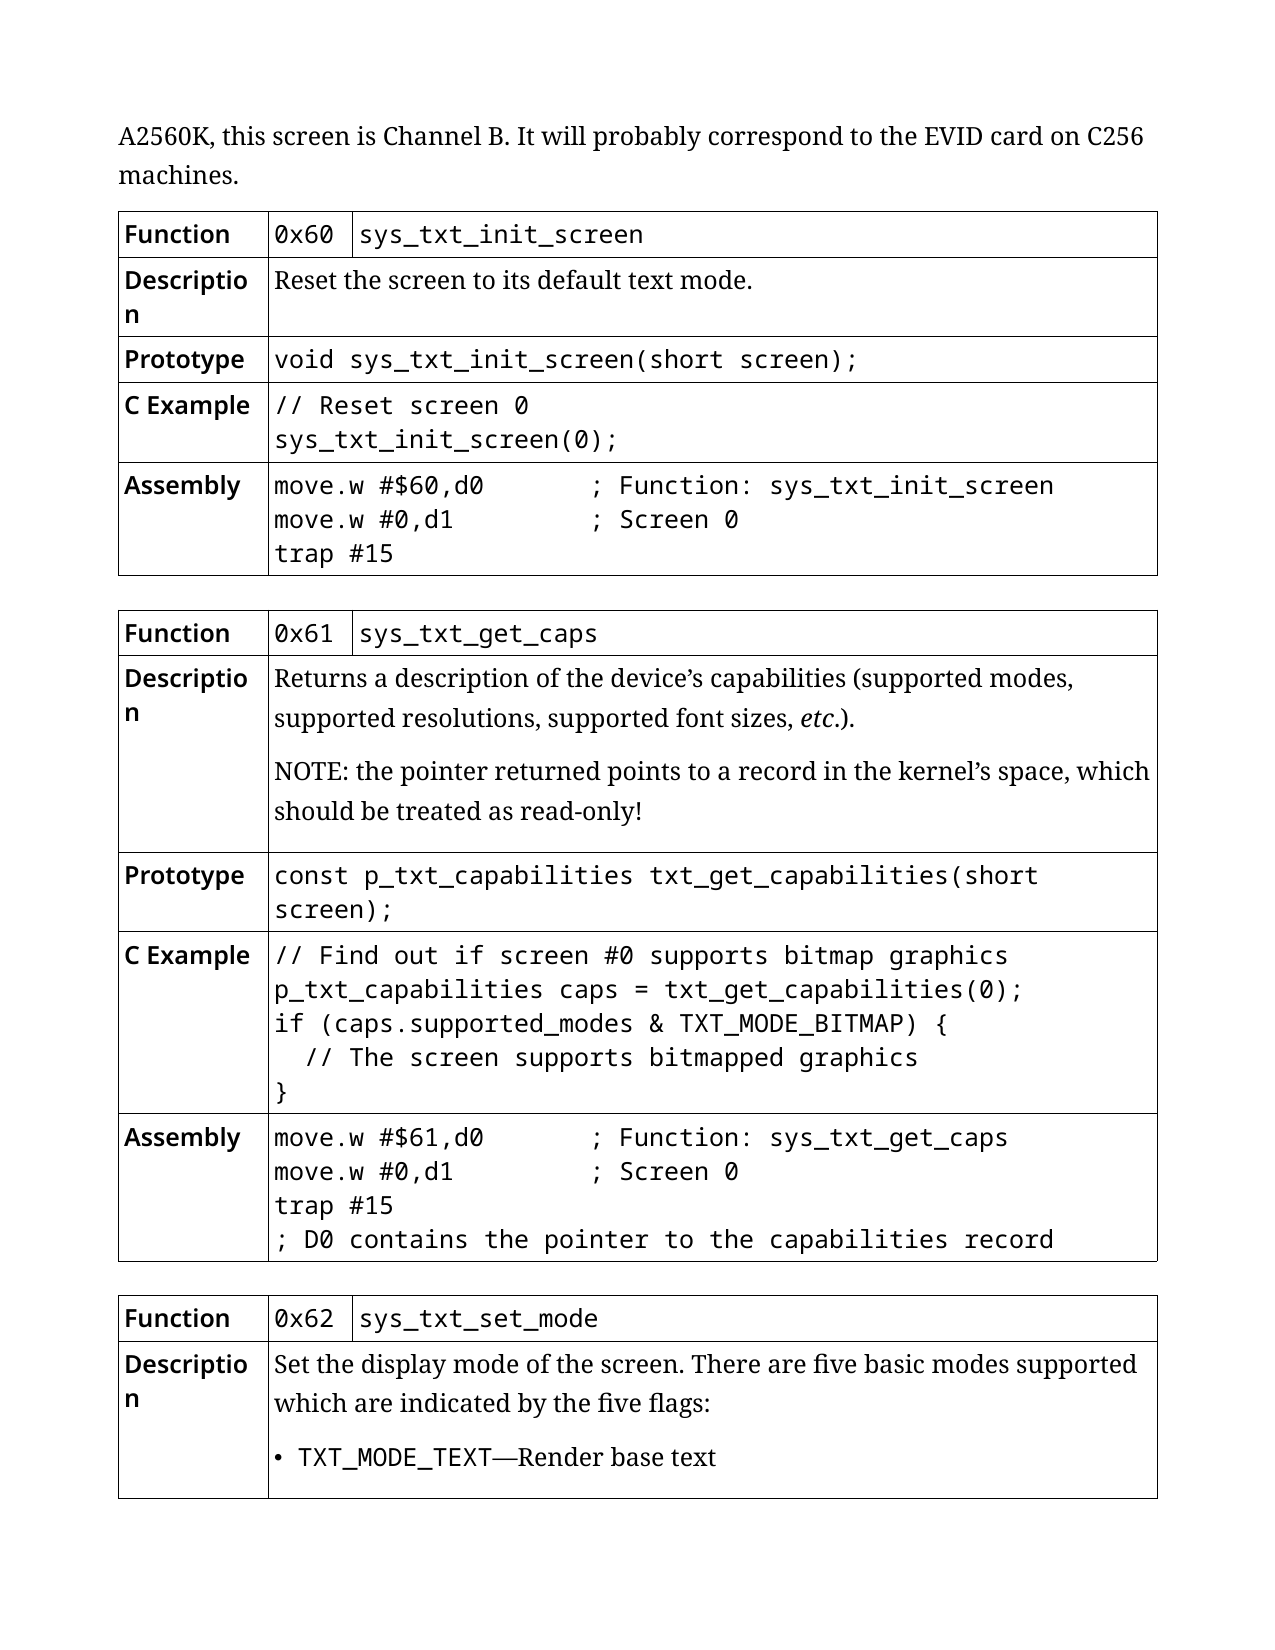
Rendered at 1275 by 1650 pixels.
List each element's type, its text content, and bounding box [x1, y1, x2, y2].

table_header 0x61 [269, 611, 352, 655]
table_cell Prototype [119, 337, 268, 382]
table_cell move.w #$61,d0 ; Function: sys_txt_get_caps move.w #0,d1 ; Screen 0 trap #15 ; D0 contains the pointer to the capabilities record [269, 1114, 1157, 1261]
table_header sys_txt_init_screen [353, 212, 1157, 257]
table_cell Returns a description of the device’s capabilities (supported modes, supported resolutions, supported font sizes, etc.). NOTE: the pointer returned points to a record in the kernel’s space, which should be treated as read-only! [269, 656, 1157, 852]
table_cell C Example [119, 383, 268, 462]
table_header Function [119, 212, 268, 257]
table_header 0x60 [269, 212, 352, 257]
table_cell move.w #$60,d0 ; Function: sys_txt_init_screen move.w #0,d1 ; Screen 0 trap #15 [269, 463, 1157, 575]
table_cell const p_txt_capabilities txt_get_capabilities(short screen); [269, 853, 1157, 931]
table_header Function [119, 611, 268, 655]
table_cell Description [119, 258, 268, 336]
table_cell Description [119, 656, 268, 852]
table_cell // Find out if screen #0 supports bitmap graphics p_txt_capabilities caps = txt_get_capabilities(0); if (caps.supported_modes & TXT_MODE_BITMAP) { // The screen supports bitmapped graphics } [269, 932, 1157, 1113]
table_cell Prototype [119, 853, 268, 931]
table_cell // Reset screen 0 sys_txt_init_screen(0); [269, 383, 1157, 462]
table_header 0x62 [269, 1296, 352, 1341]
table_cell C Example [119, 932, 268, 1113]
table_cell Set the display mode of the screen. There are five basic modes supported which are indicated by the five flags: TXT_MODE_TEXT—Render base text TXT_MODE_BITMAP—Render bitmap graphics TXT_MODE_TILE—Render tilesets TXT_MODE_SPRITE—Render sprites TXT_MODE_SLEEP—Puts the monitor in power-saving mode by turning off the sync signals These flags are returned in the supported_modes field of the t_txt_capabilities structure returned by sys_txt_get_caps, and they may be combined to mix the different rendering engines if supported by the hardware (for instance, TXT_MODE_TEXT | TXT_MODE_SPRITE would combine text and sprites). TXT_MODE_SLEEP will over-ride all the other modes. The result of turning off all the mode flags is system dependent, but should result in a blank screen without putting the monitor into sleep mode. Returns 0 on success, any other number means the mode was invalid for the screen or the screen was invalid. [269, 1342, 1157, 1498]
text A2560K, this screen is Channel B. It will probably correspond to the EVID card on C256 machines. [118, 118, 1157, 191]
table_header Function [119, 1296, 268, 1341]
table_header sys_txt_get_caps [353, 611, 1157, 655]
table_cell Description [119, 1342, 268, 1498]
table_cell Assembly [119, 463, 268, 575]
table_cell Assembly [119, 1114, 268, 1261]
table_header sys_txt_set_mode [353, 1296, 1157, 1341]
table_cell Reset the screen to its default text mode. [269, 258, 1157, 336]
table_cell void sys_txt_init_screen(short screen); [269, 337, 1157, 382]
